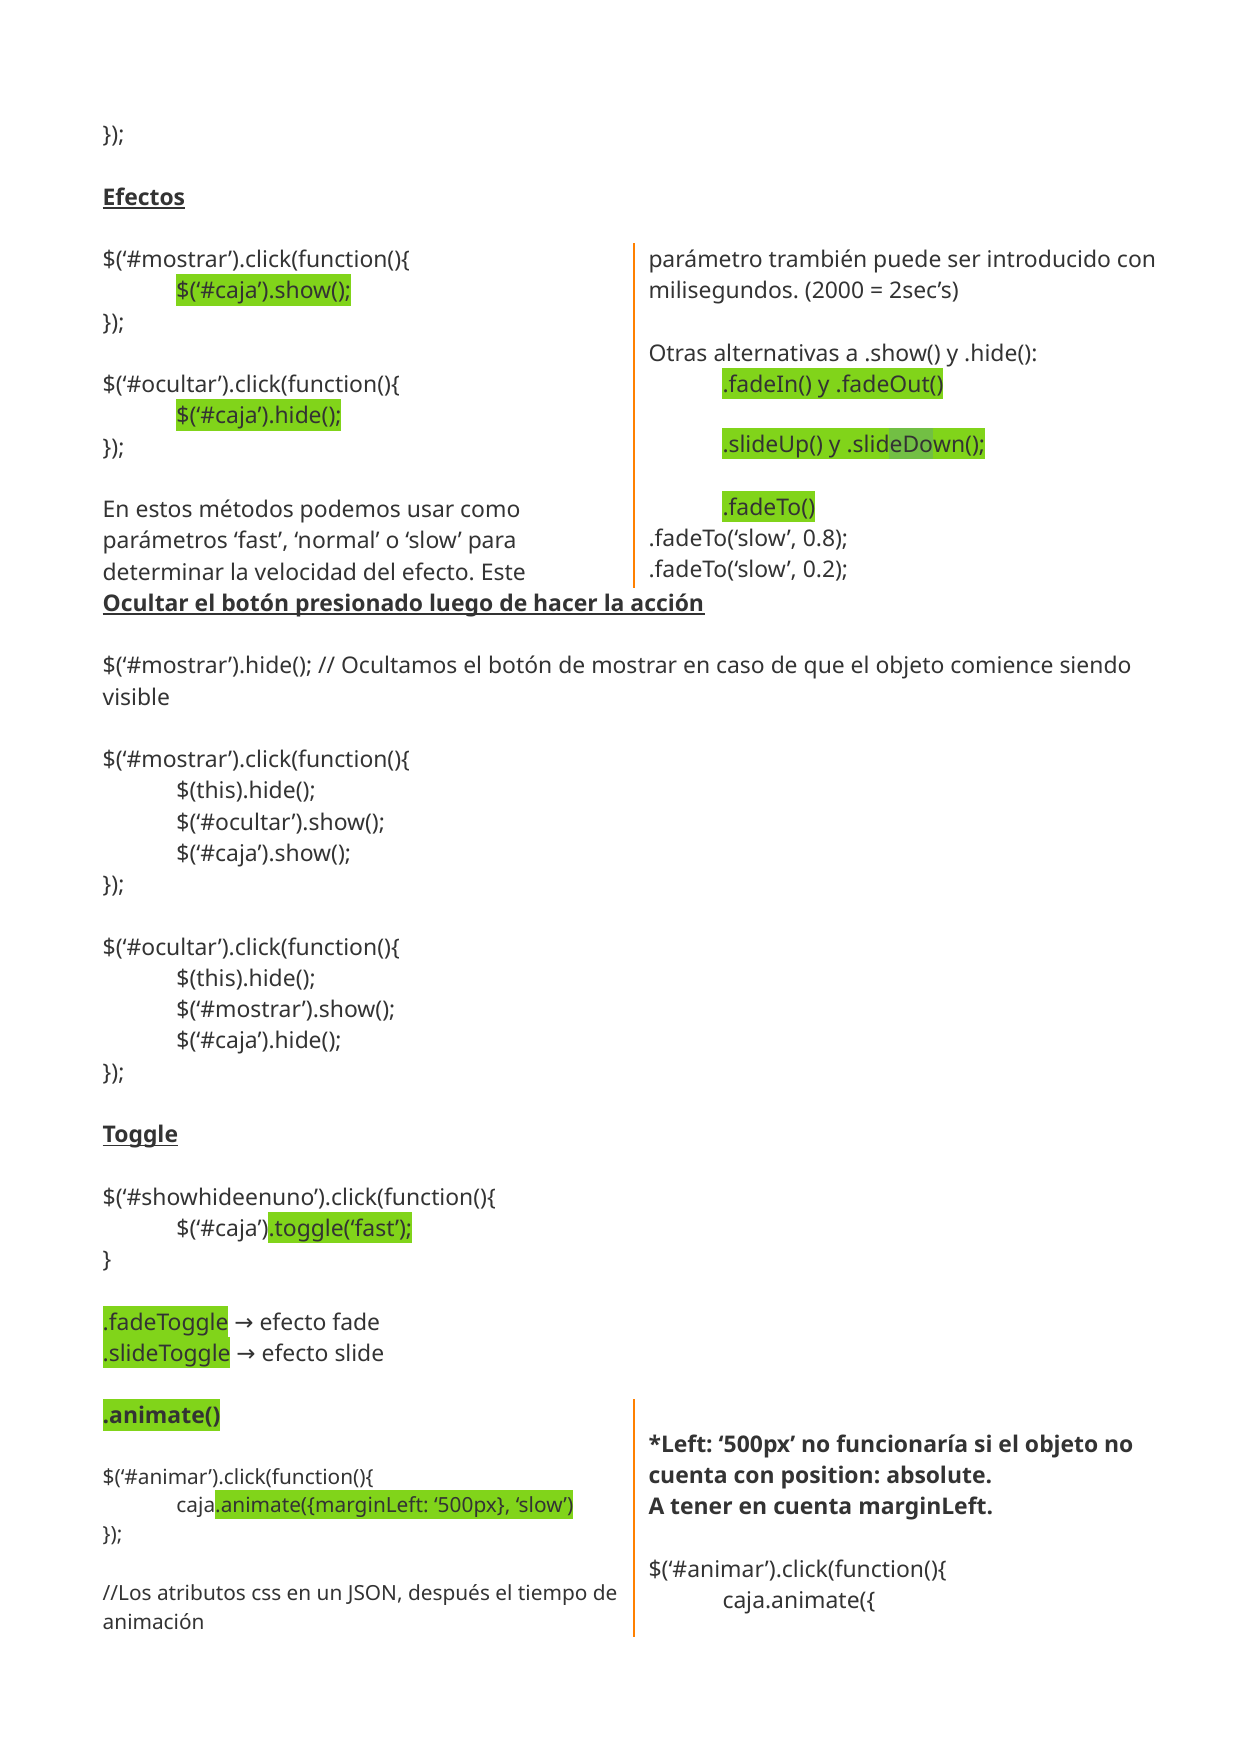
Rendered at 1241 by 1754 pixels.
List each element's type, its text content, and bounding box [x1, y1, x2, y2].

text $(‘#showhideenuno’).click(function(){ [102, 1181, 1165, 1212]
text Ocultar el botón presionado luego de hacer la acción [102, 587, 1165, 618]
text $(this).hide(); [102, 962, 1165, 993]
text Toggle [102, 1118, 1165, 1149]
text .animate() [102, 1399, 619, 1431]
text }); [102, 118, 1165, 149]
text $(‘#mostrar’).click(function(){ [102, 743, 1165, 774]
text Efectos [102, 181, 1165, 212]
text $(‘#animar’).click(function(){ [648, 1553, 1165, 1584]
text }); [102, 1519, 619, 1547]
text .fadeIn() y .fadeOut() [648, 368, 1165, 399]
text .slideToggle → efecto slide [102, 1337, 1165, 1368]
text .fadeTo(‘slow’, 0.2); [648, 553, 1165, 584]
text } [102, 1243, 1165, 1274]
text A tener en cuenta marginLeft. [648, 1490, 1165, 1522]
text $(‘#mostrar’).show(); [102, 993, 1165, 1024]
text $(‘#caja’).show(); [102, 837, 1165, 868]
text $(‘#ocultar’).click(function(){ [102, 931, 1165, 962]
text caja.animate({ [648, 1584, 1165, 1615]
text $(‘#mostrar’).hide(); // Ocultamos el botón de mostrar en caso de que el objeto comience siendo visible [102, 649, 1165, 712]
text $(‘#mostrar’).click(function(){ [102, 243, 619, 274]
text *Left: ‘500px’ no funcionaría si el objeto no cuenta con position: absolute. [648, 1428, 1165, 1490]
text //Los atributos css en un JSON, después el tiempo de animación [102, 1578, 619, 1635]
text }); [102, 431, 619, 462]
text .fadeToggle → efecto fade [102, 1306, 1165, 1337]
text $(‘#caja’).hide(); [102, 1024, 1165, 1056]
text En estos métodos podemos usar como parámetros ‘fast’, ‘normal’ o ‘slow’ para determinar la velocidad del efecto. Este [102, 493, 619, 587]
text }); [102, 868, 1165, 899]
text }); [102, 1056, 1165, 1087]
text $(‘#ocultar’).show(); [102, 806, 1165, 837]
text .fadeTo() [648, 491, 1165, 522]
text parámetro trambién puede ser introducido con milisegundos. (2000 = 2sec’s) [648, 243, 1165, 306]
text .slideUp() y .slideDown(); [648, 428, 1165, 459]
text caja.animate({marginLeft: ‘500px}, ‘slow’) [102, 1490, 619, 1519]
text .fadeTo(‘slow’, 0.8); [648, 522, 1165, 553]
text $(‘#caja’).show(); [102, 274, 619, 306]
text }); [102, 306, 619, 337]
text $(‘#caja’).toggle(‘fast’); [102, 1212, 1165, 1243]
text $(‘#animar’).click(function(){ [102, 1462, 619, 1490]
text Otras alternativas a .show() y .hide(): [648, 337, 1165, 368]
text $(‘#ocultar’).click(function(){ [102, 368, 619, 399]
text $(this).hide(); [102, 774, 1165, 806]
text $(‘#caja’).hide(); [102, 399, 619, 431]
